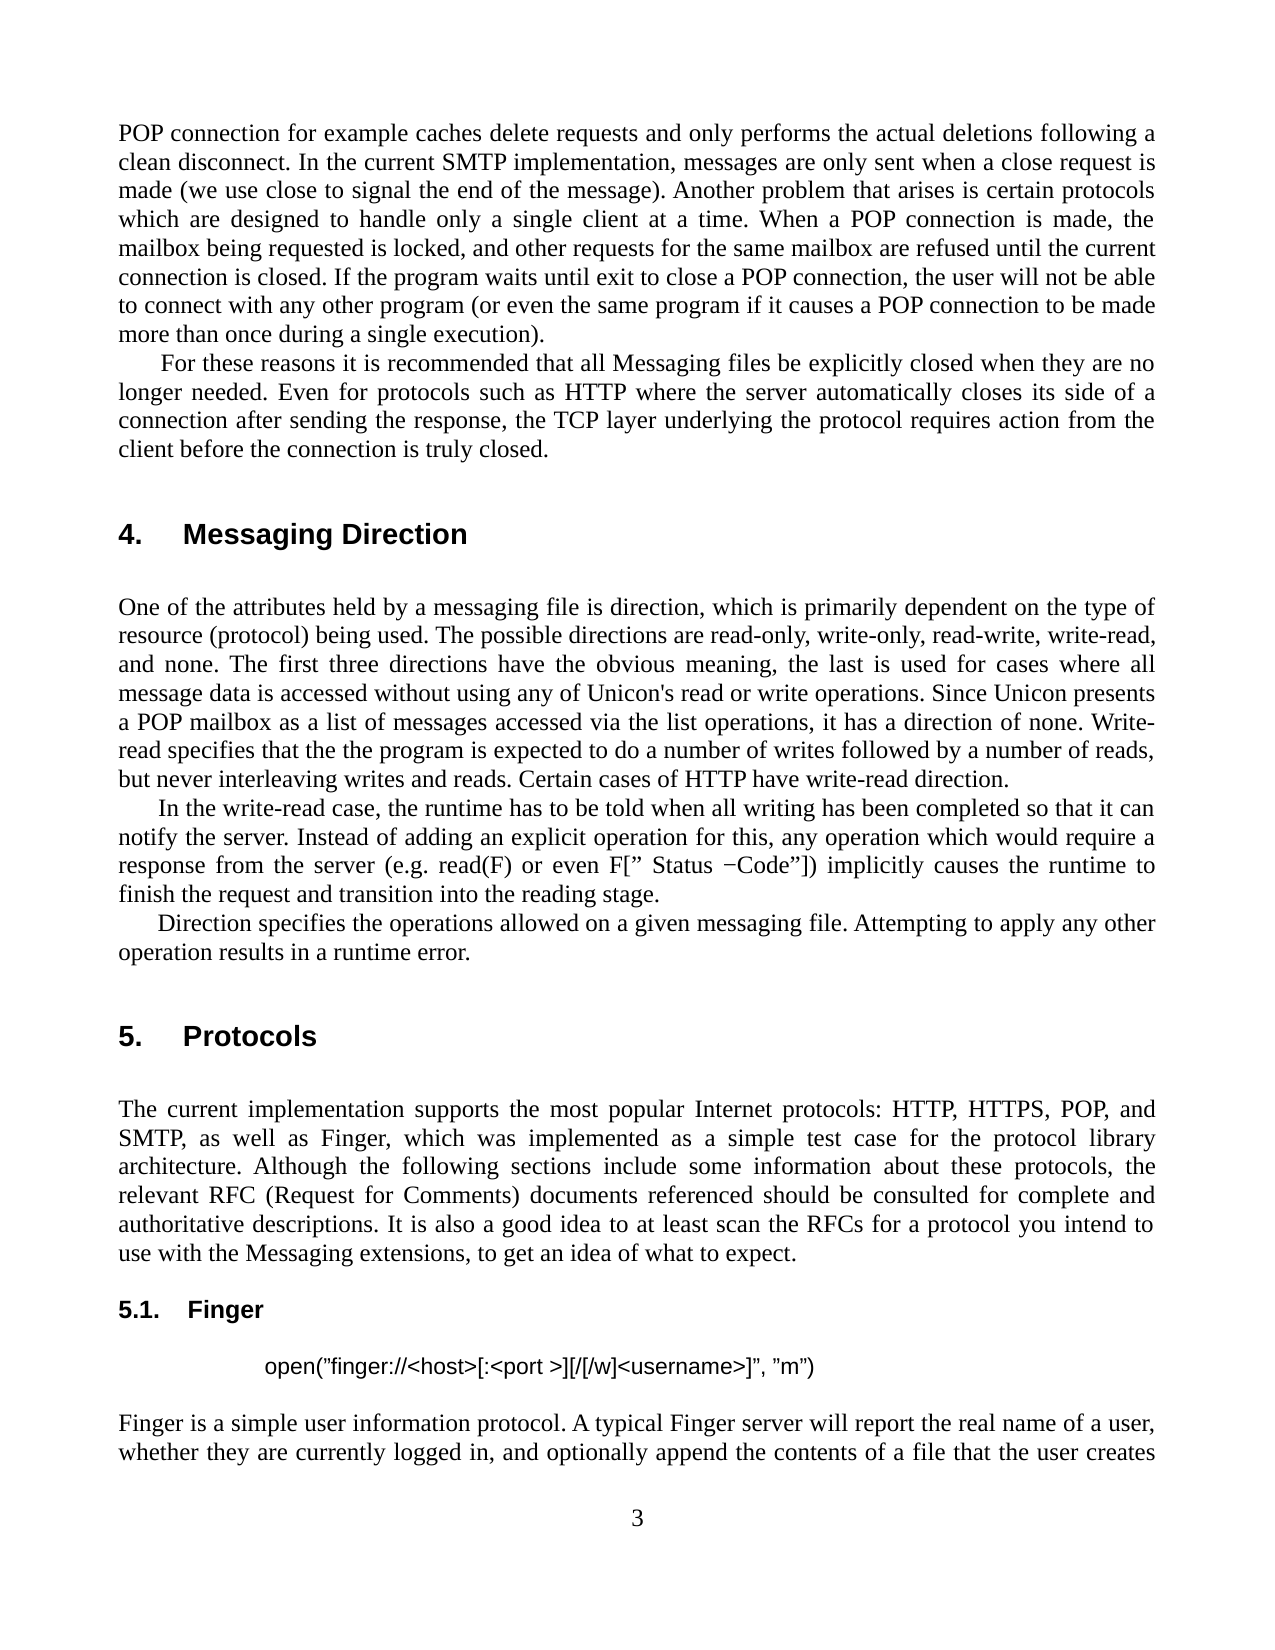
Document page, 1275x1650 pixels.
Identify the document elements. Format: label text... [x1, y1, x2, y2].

text In the write-read case, the runtime has to be told when all writing has been completed so that it can notify the server. Instead of adding an explicit operation for this, any operation which would require a response from the server (e.g. read(F) or even F[” Status −Code”]) implicitly causes the runtime to finish the request and transition into the reading stage. [118, 793, 1157, 908]
text One of the attributes held by a messaging file is direction, which is primarily dependent on the type of resource (protocol) being used. The possible directions are read-only, write-only, read-write, write-read, and none. The first three directions have the obvious meaning, the last is used for cases where all message data is accessed without using any of Unicon's read or write operations. Since Unicon presents a POP mailbox as a list of messages accessed via the list operations, it has a direction of none. Write-read specifies that the the program is expected to do a number of writes followed by a number of reads, but never interleaving writes and reads. Certain cases of HTTP have write-read direction. [118, 592, 1157, 793]
text open(”finger://<host>[:<port >][/[/w]<username>]”, ”m”) [118, 1353, 1157, 1379]
text For these reasons it is recommended that all Messaging files be explicitly closed when they are no longer needed. Even for protocols such as HTTP where the server automatically closes its side of a connection after sending the response, the TCP layer underlying the protocol requires action from the client before the connection is truly closed. [118, 348, 1157, 463]
subtitle 4. Messaging Direction [118, 517, 1157, 550]
subtitle 5. Protocols [118, 1019, 1157, 1053]
text POP connection for example caches delete requests and only performs the actual deletions following a clean disconnect. In the current SMTP implementation, messages are only sent when a close request is made (we use close to signal the end of the message). Another problem that arises is certain protocols which are designed to handle only a single client at a time. When a POP connection is made, the mailbox being requested is locked, and other requests for the same mailbox are refused until the current connection is closed. If the program waits until exit to close a POP connection, the user will not be able to connect with any other program (or even the same program if it causes a POP connection to be made more than once during a single execution). [118, 118, 1157, 348]
text The current implementation supports the most popular Internet protocols: HTTP, HTTPS, POP, and SMTP, as well as Finger, which was implemented as a simple test case for the protocol library architecture. Although the following sections include some information about these protocols, the relevant RFC (Request for Comments) documents referenced should be consulted for complete and authoritative descriptions. It is also a good idea to at least scan the RFCs for a protocol you intend to use with the Messaging extensions, to get an idea of what to expect. [118, 1094, 1157, 1266]
text 5.1. Finger [118, 1295, 1157, 1324]
text Finger is a simple user information protocol. A typical Finger server will report the real name of a user, whether they are currently logged in, and optionally append the contents of a file that the user creates [118, 1408, 1157, 1465]
text Direction specifies the operations allowed on a given messaging file. Attempting to apply any other operation results in a runtime error. [118, 908, 1157, 965]
